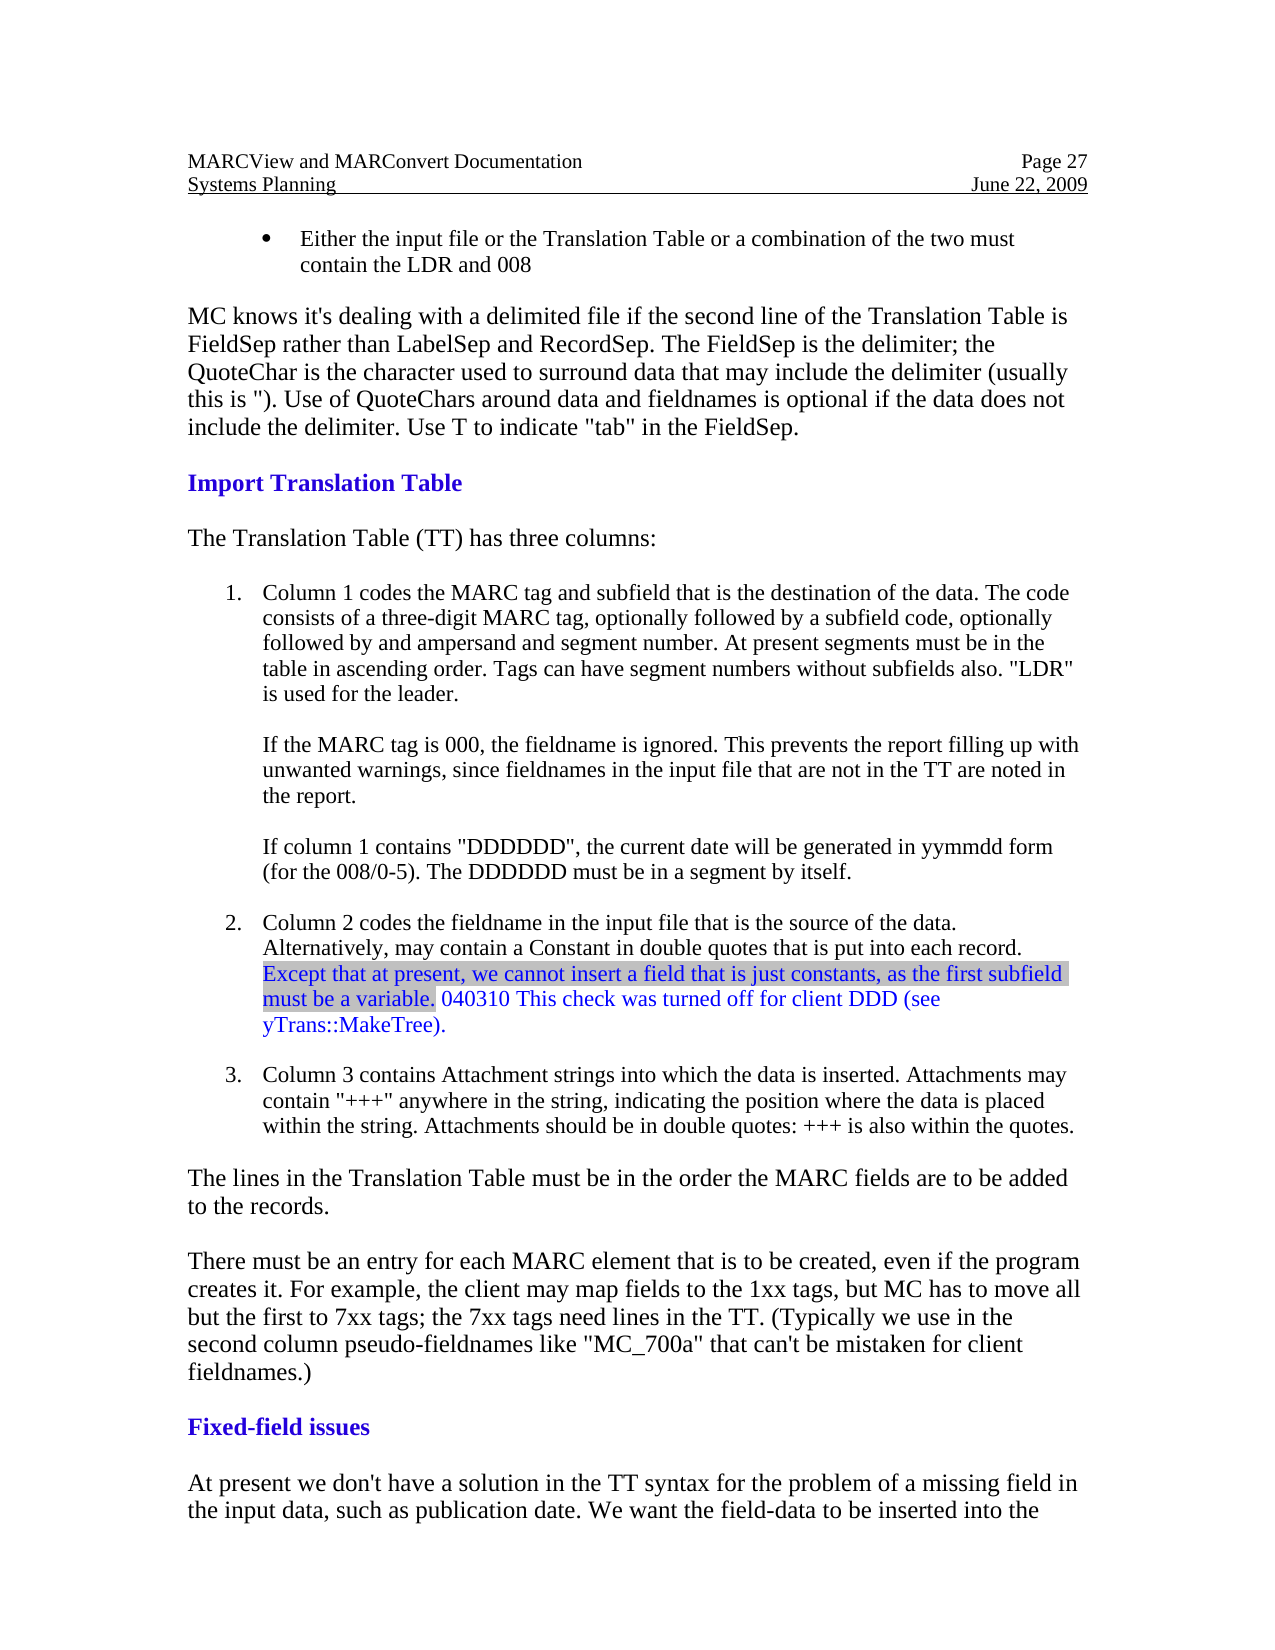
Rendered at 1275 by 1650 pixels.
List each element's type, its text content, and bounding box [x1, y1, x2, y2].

text There must be an entry for each MARC element that is to be created, even if the program creates it. For example, the client may map fields to the 1xx tags, but MC has to move all but the first to 7xx tags; the 7xx tags need lines in the TT. (Typically we use in the second column pseudo-fieldnames like "MC_700a" that can't be mistaken for client fieldnames.) [187, 1247, 1087, 1386]
text MC knows it's dealing with a delimited file if the second line of the Translation Table is FieldSep rather than LabelSep and RecordSep. The FieldSep is the delimiter; the QuoteChar is the character used to surround data that may include the delimiter (usually this is "). Use of QuoteChars around data and fieldnames is optional if the data does not include the delimiter. Use T to indicate "tab" in the FieldSep. [187, 302, 1087, 441]
text The Translation Table (TT) has three columns: [187, 524, 1087, 552]
subtitle Import Translation Table [187, 469, 1087, 496]
subtitle Fixed-field issues [187, 1413, 1087, 1441]
text If the MARC tag is 000, the fieldname is ignored. This prevents the report filling up with unwanted warnings, since fieldnames in the input file that are not in the TT are noted in the report. [262, 732, 1087, 808]
list Column 1 codes the MARC tag and subfield that is the destination of the data. The code consists of a three-digit MARC tag, optionally followed by a subfield code, optionally followed by and ampersand and segment number. At present segments must be in the table in ascending order. Tags can have segment numbers without subfields also. "LDR" is used for the leader. [225, 579, 1087, 707]
text At present we don't have a solution in the TT syntax for the problem of a missing field in the input data, such as publication date. We want the field-data to be inserted into the [187, 1469, 1087, 1524]
text If column 1 contains "DDDDDD", the current date will be generated in yymmdd form (for the 008/0-5). The DDDDDD must be in a segment by itself. [262, 834, 1087, 884]
text The lines in the Translation Table must be in the order the MARC fields are to be added to the records. [187, 1164, 1087, 1219]
list Column 3 contains Attachment strings into which the data is inserted. Attachments may contain "+++" anywhere in the string, indicating the position where the data is placed within the string. Attachments should be in double quotes: +++ is also within the quotes. [225, 1062, 1087, 1139]
list Either the input file or the Translation Table or a combination of the two must contain the LDR and 008 [262, 226, 1087, 277]
list Column 2 codes the fieldname in the input file that is the source of the data. Alternatively, may contain a Constant in double quotes that is put into each record. Except that at present, we cannot insert a field that is just constants, as the first subfield must be a variable. 040310 This check was turned off for client DDD (see yTrans::MakeTree). [225, 910, 1087, 1037]
